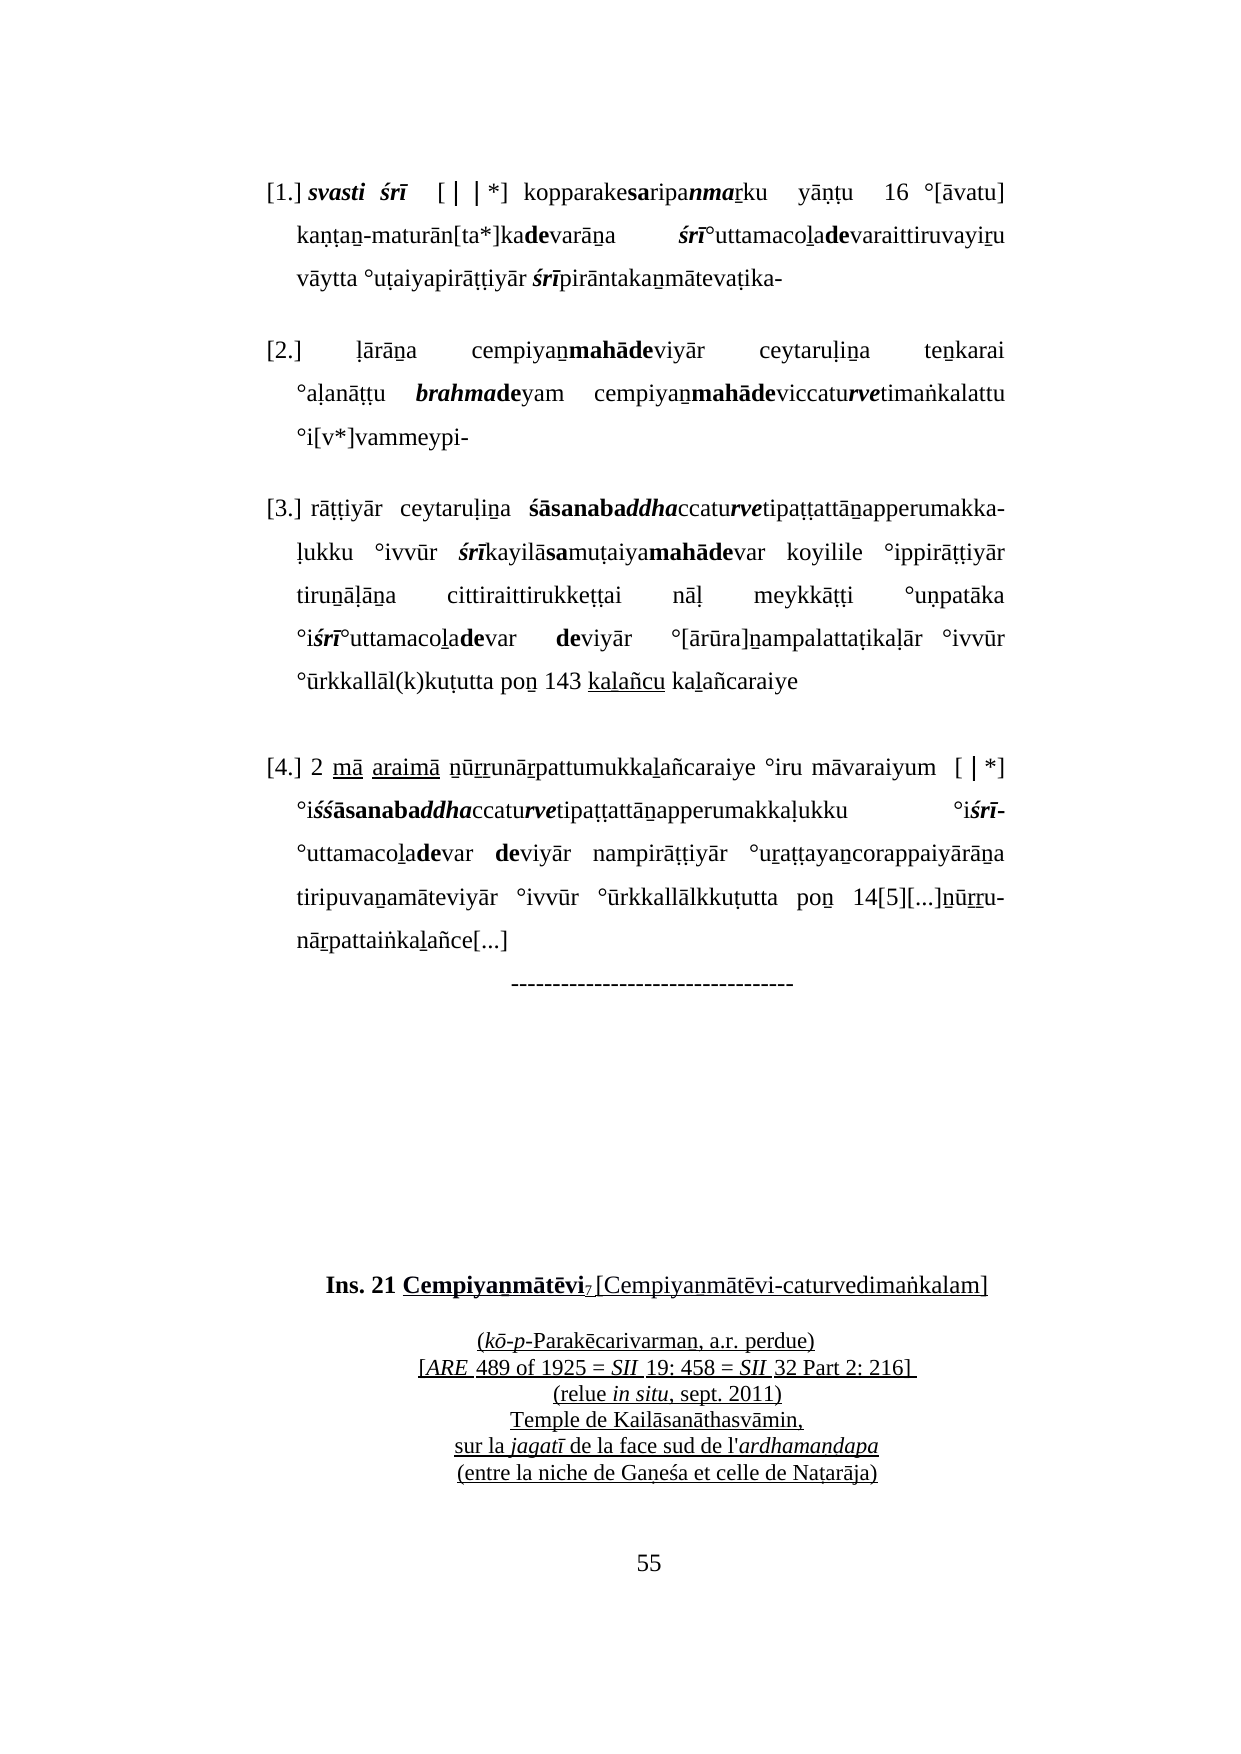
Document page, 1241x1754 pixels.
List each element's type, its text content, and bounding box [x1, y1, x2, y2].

text Temple de Kailāsanāthasvāmin, [252, 1406, 1061, 1433]
text ---------------------------------- [297, 968, 1008, 997]
text (relue in situ, sept. 2011) [298, 1380, 1037, 1406]
text [1.] svasti śrī [❘❘*] kopparakesaripanmaṟku yāṇṭu 16 °[āvatu] kaṇṭaṉ-maturān[ta*]kadevarāṉa śrī°uttamacoḻadevaraittiruvayiṟu vāytta °uṭaiyapirāṭṭiyār śrīpirāntakaṉmātevaṭika- [266, 177, 1005, 292]
text [ARE 489 of 1925 = SII 19: 458 = SII 32 Part 2: 216] [298, 1353, 1037, 1380]
text [3.] rāṭṭiyār ceytaruḷiṉa śāsanabaddhaccaturvetipaṭṭattāṉapperumakka-ḷukku °ivvūr śrīkayilāsamuṭaiyamahādevar koyilile °ippirāṭṭiyār tiruṉāḷāṉa cittiraittirukkeṭṭai nāḷ meykkāṭṭi °uṇpatāka °iśrī°uttamacoḻadevar deviyār °[ārūra]ṉampalattaṭikaḷār °ivvūr °ūrkkallāl(k)kuṭutta poṉ 143 kaḻañcu kaḻañcaraiye [266, 493, 1005, 695]
text (kō-p-Parakēcarivarmaṉ, a.r. perdue) [260, 1327, 1031, 1353]
text [2.] ḷārāṉa cempiyaṉmahādeviyār ceytaruḷiṉa teṉkarai °aḷanāṭṭu brahmadeyam cempiyaṉmahādeviccaturvetimaṅkalattu °i[v*]vammeypi- [266, 335, 1005, 450]
text sur la jagatī de la face sud de l'ardhamaṇḍapa [298, 1433, 1037, 1459]
text [4.] 2 mā araimā ṉūṟṟunāṟpattumukkaḻañcaraiye °iru māvaraiyum [❘*] °iśśāsanabaddhaccaturvetipaṭṭattāṉapperumakkaḷukku °iśrī-°uttamacoḻadevar deviyār nampirāṭṭiyār °uṟaṭṭayaṉcorappaiyārāṉa tiripuvaṉamāteviyār °ivvūr °ūrkkallālkkuṭutta poṉ 14[5][...]ṉūṟṟu- nāṟpattaiṅkaḻañce[...] [266, 752, 1005, 953]
text (entre la niche de Gaṇeśa et celle de Naṭarāja) [298, 1459, 1037, 1485]
text Ins. 21 Cempiyaṉmātēvi7 [Cempiyaṉmātēvi-caturvedimaṅkalam] [252, 1270, 1061, 1298]
